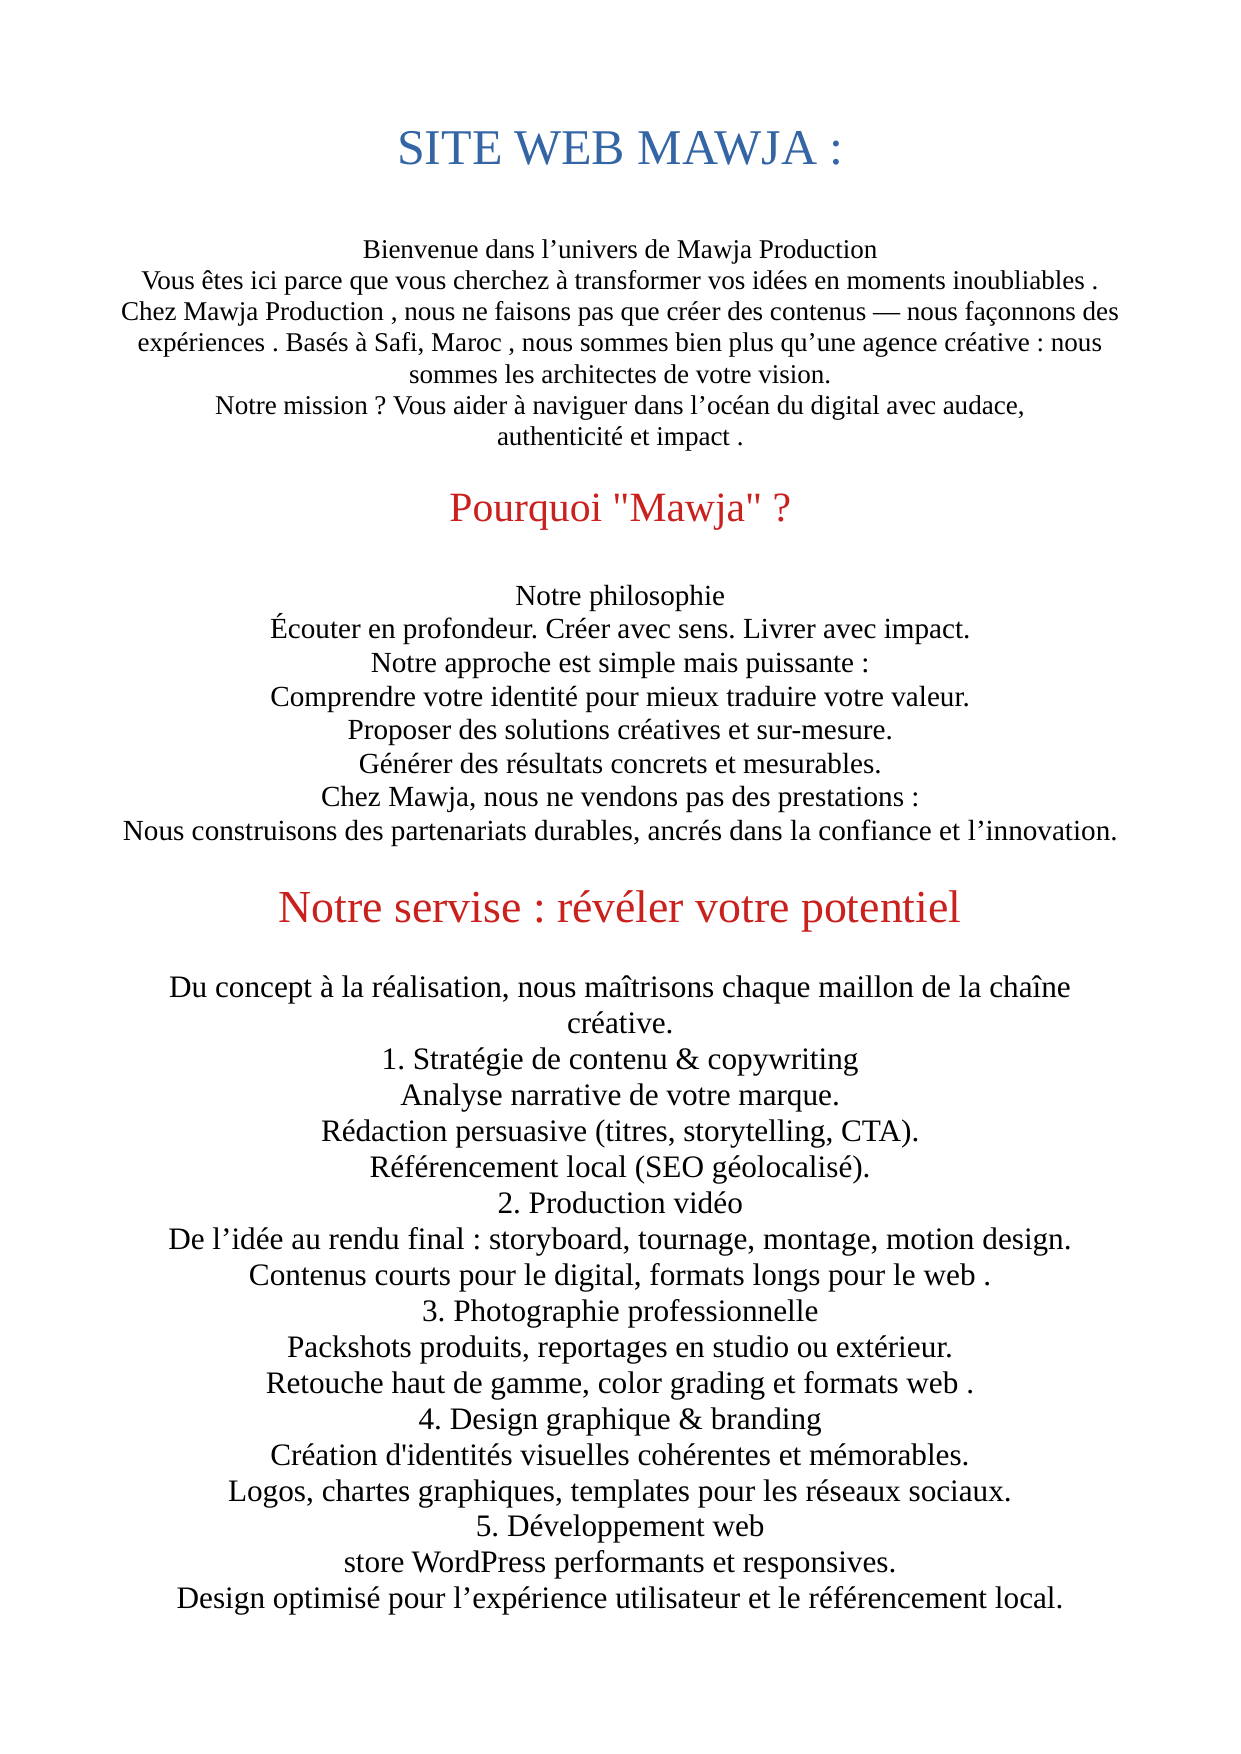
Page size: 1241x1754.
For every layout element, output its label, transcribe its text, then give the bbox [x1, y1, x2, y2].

text Notre servise : révéler votre potentiel [118, 880, 1122, 933]
text Pourquoi "Mawja" ? [118, 482, 1122, 530]
text SITE WEB MAWJA : [118, 118, 1122, 176]
text Du concept à la réalisation, nous maîtrisons chaque maillon de la chaîne créative. 1. Stratégie de contenu & copywriting Analyse narrative de votre marque. Rédaction persuasive (titres, storytelling, CTA). Référencement local (SEO géolocalisé). 2. Production vidéo De l’idée au rendu final : storyboard, tournage, montage, motion design. Contenus courts pour le digital, formats longs pour le web . 3. Photographie professionnelle Packshots produits, reportages en studio ou extérieur. Retouche haut de gamme, color grading et formats web . 4. Design graphique & branding Création d'identités visuelles cohérentes et mémorables. Logos, chartes graphiques, templates pour les réseaux sociaux. 5. Développement web store WordPress performants et responsives. Design optimisé pour l’expérience utilisateur et le référencement local. [118, 933, 1122, 1616]
text Notre philosophie Écouter en profondeur. Créer avec sens. Livrer avec impact. Notre approche est simple mais puissante : Comprendre votre identité pour mieux traduire votre valeur. Proposer des solutions créatives et sur-mesure. Générer des résultats concrets et mesurables. Chez Mawja, nous ne vendons pas des prestations : Nous construisons des partenariats durables, ancrés dans la confiance et l’innovation. [118, 578, 1122, 846]
text Bienvenue dans l’univers de Mawja Production Vous êtes ici parce que vous cherchez à transformer vos idées en moments inoubliables . Chez Mawja Production , nous ne faisons pas que créer des contenus — nous façonnons des expériences . Basés à Safi, Maroc , nous sommes bien plus qu’une agence créative : nous sommes les architectes de votre vision. Notre mission ? Vous aider à naviguer dans l’océan du digital avec audace, authenticité et impact . [118, 233, 1122, 451]
